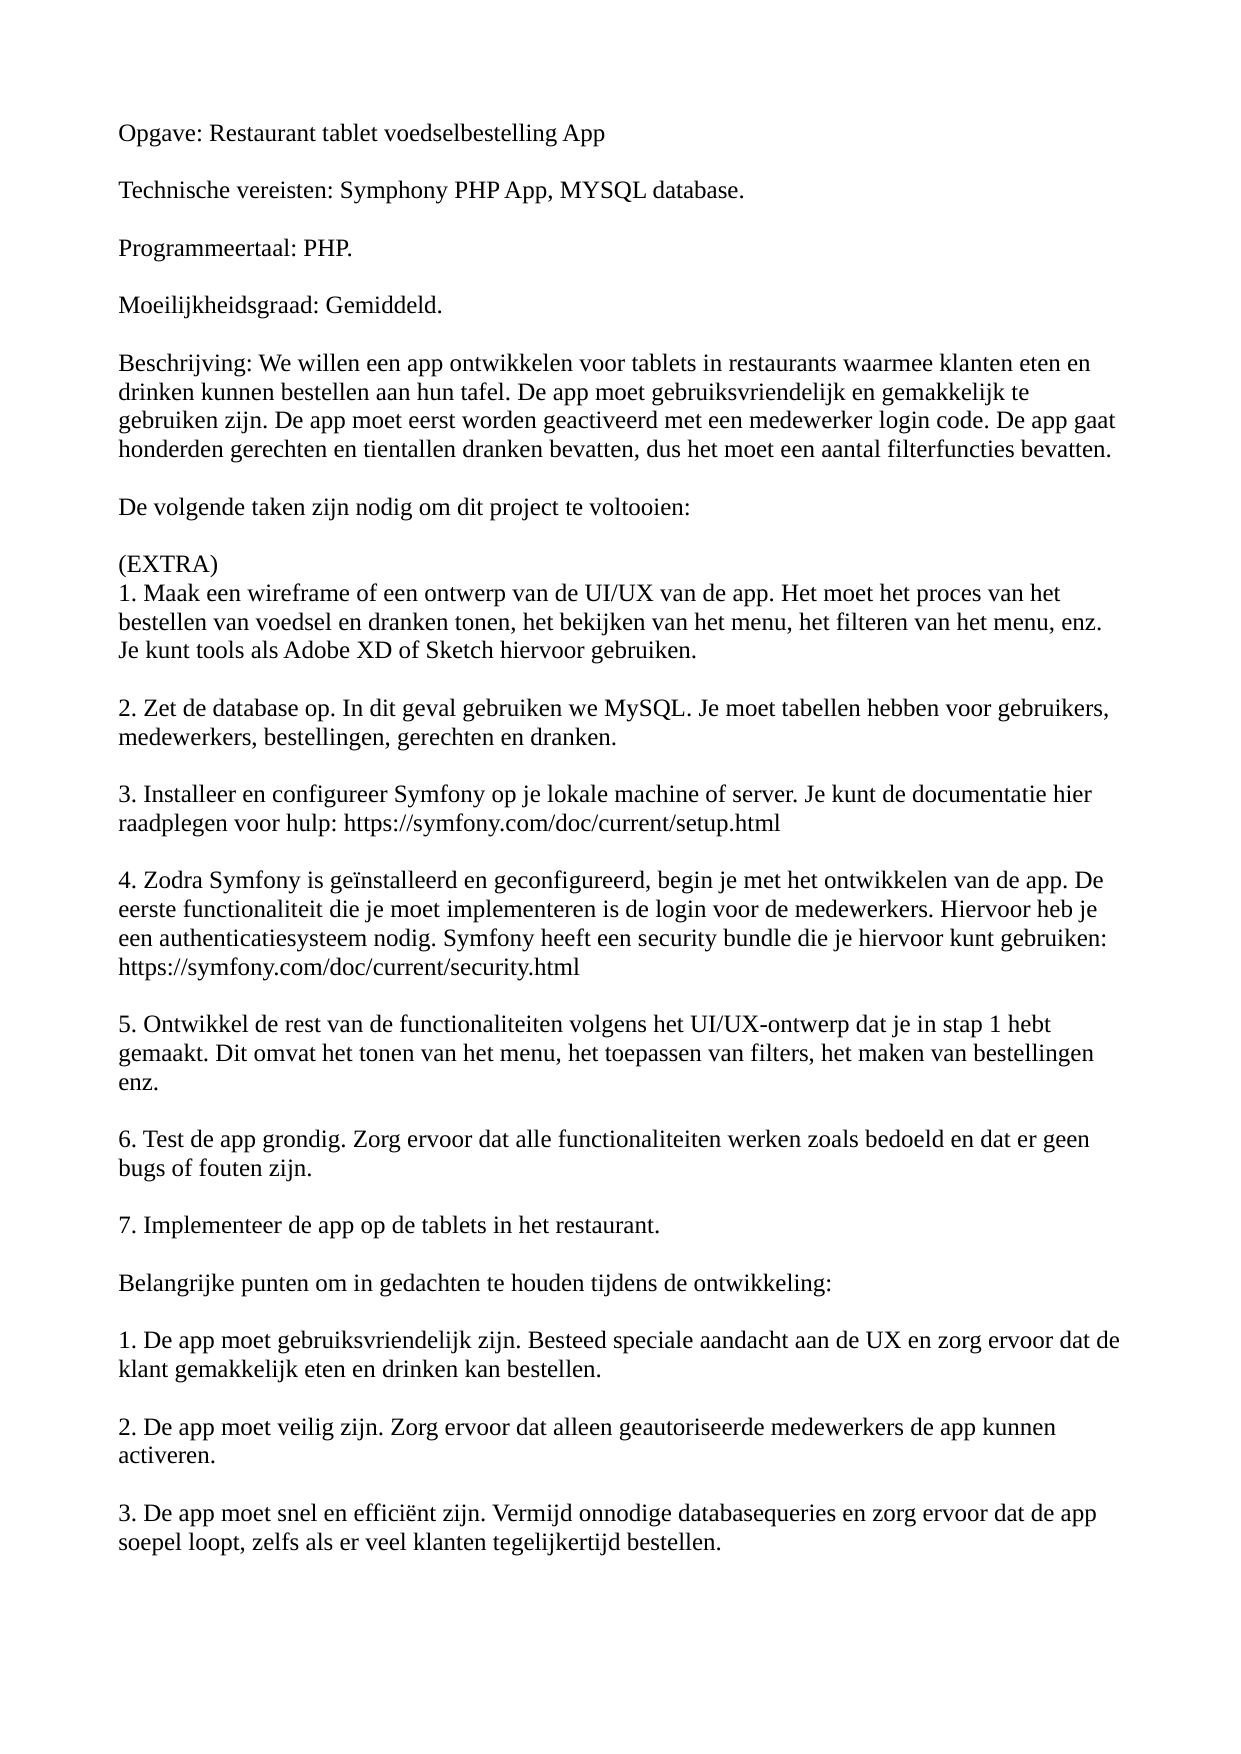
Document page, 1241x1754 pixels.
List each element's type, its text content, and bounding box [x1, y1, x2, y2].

text Beschrijving: We willen een app ontwikkelen voor tablets in restaurants waarmee klanten eten en drinken kunnen bestellen aan hun tafel. De app moet gebruiksvriendelijk en gemakkelijk te gebruiken zijn. De app moet eerst worden geactiveerd met een medewerker login code. De app gaat honderden gerechten en tientallen dranken bevatten, dus het moet een aantal filterfuncties bevatten. [118, 348, 1122, 463]
text (EXTRA) [118, 549, 1122, 578]
text 2. De app moet veilig zijn. Zorg ervoor dat alleen geautoriseerde medewerkers de app kunnen activeren. [118, 1412, 1122, 1469]
text 3. Installeer en configureer Symfony op je lokale machine of server. Je kunt de documentatie hier raadplegen voor hulp: https://symfony.com/doc/current/setup.html [118, 779, 1122, 837]
text 2. Zet de database op. In dit geval gebruiken we MySQL. Je moet tabellen hebben voor gebruikers, medewerkers, bestellingen, gerechten en dranken. [118, 693, 1122, 751]
text 6. Test de app grondig. Zorg ervoor dat alle functionaliteiten werken zoals bedoeld en dat er geen bugs of fouten zijn. [118, 1124, 1122, 1182]
text 1. De app moet gebruiksvriendelijk zijn. Besteed speciale aandacht aan de UX en zorg ervoor dat de klant gemakkelijk eten en drinken kan bestellen. [118, 1326, 1122, 1383]
text 4. Zodra Symfony is geïnstalleerd en geconfigureerd, begin je met het ontwikkelen van de app. De eerste functionaliteit die je moet implementeren is de login voor de medewerkers. Hiervoor heb je een authenticatiesysteem nodig. Symfony heeft een security bundle die je hiervoor kunt gebruiken: https://symfony.com/doc/current/security.html [118, 866, 1122, 981]
text Moeilijkheidsgraad: Gemiddeld. [118, 291, 1122, 319]
text Opgave: Restaurant tablet voedselbestelling App [118, 118, 1122, 147]
text De volgende taken zijn nodig om dit project te voltooien: [118, 492, 1122, 521]
text 7. Implementeer de app op de tablets in het restaurant. [118, 1211, 1122, 1239]
text Technische vereisten: Symphony PHP App, MYSQL database. [118, 176, 1122, 204]
text 1. Maak een wireframe of een ontwerp van de UI/UX van de app. Het moet het proces van het bestellen van voedsel en dranken tonen, het bekijken van het menu, het filteren van het menu, enz. Je kunt tools als Adobe XD of Sketch hiervoor gebruiken. [118, 578, 1122, 664]
text 3. De app moet snel en efficiënt zijn. Vermijd onnodige databasequeries en zorg ervoor dat de app soepel loopt, zelfs als er veel klanten tegelijkertijd bestellen. [118, 1498, 1122, 1556]
text Belangrijke punten om in gedachten te houden tijdens de ontwikkeling: [118, 1268, 1122, 1297]
text Programmeertaal: PHP. [118, 233, 1122, 262]
text 5. Ontwikkel de rest van de functionaliteiten volgens het UI/UX-ontwerp dat je in stap 1 hebt gemaakt. Dit omvat het tonen van het menu, het toepassen van filters, het maken van bestellingen enz. [118, 1009, 1122, 1096]
